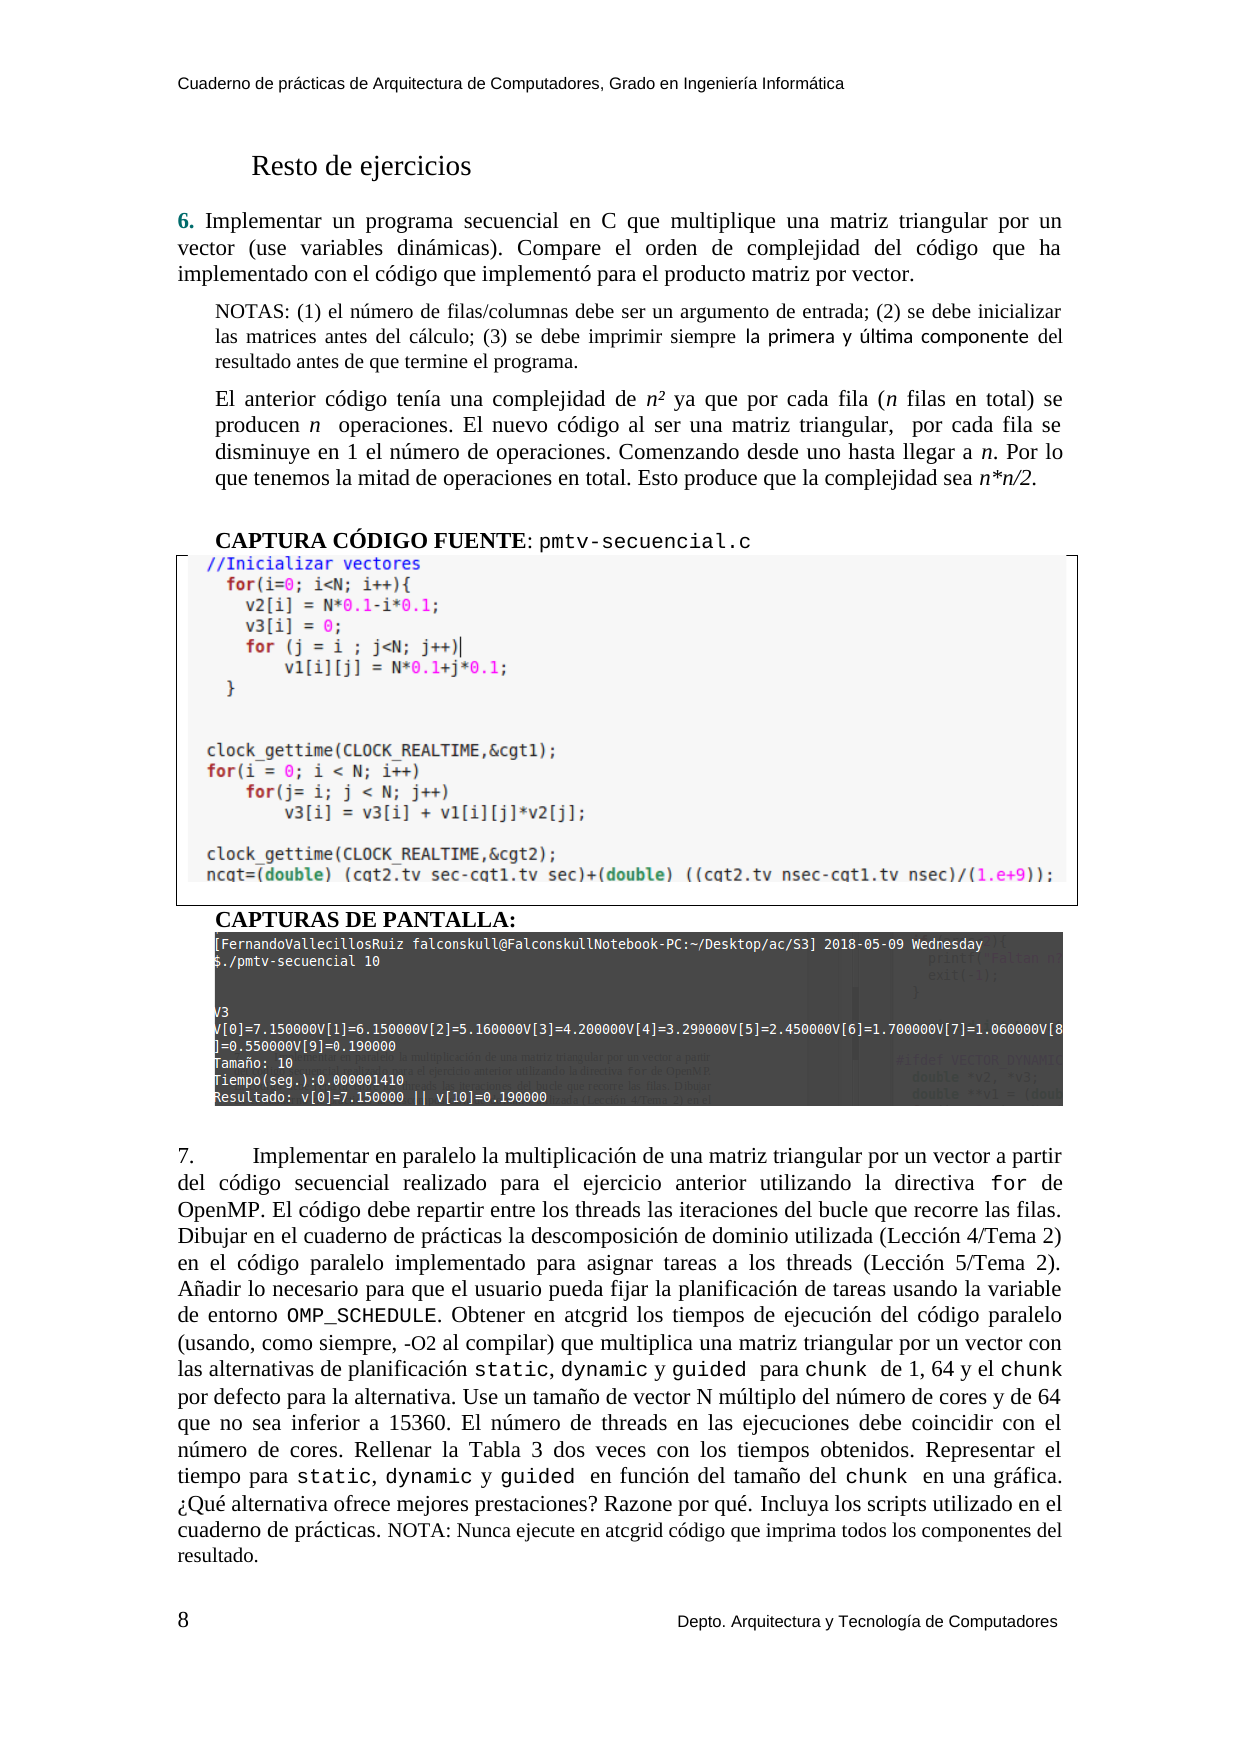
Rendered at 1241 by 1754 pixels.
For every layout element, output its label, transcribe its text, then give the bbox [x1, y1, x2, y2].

text CAPTURAS DE PANTALLA: [215, 906, 1063, 932]
picture [214, 932, 1063, 1106]
subtitle Resto de ejercicios [215, 148, 1063, 181]
list Implementar en paralelo la multiplicación de una matriz triangular por un vector a partir del código secuencial realizado para el ejercicio anterior utilizando la directiva for de OpenMP. El código debe repartir entre los threads las iteraciones del bucle que recorre las filas. Dibujar en el cuaderno de prácticas la descomposición de dominio utilizada (Lección 4/Tema 2) en el código paralelo implementado para asignar tareas a los threads (Lección 5/Tema 2). Añadir lo necesario para que el usuario pueda fijar la planificación de tareas usando la variable de entorno OMP_SCHEDULE. Obtener en atcgrid los tiempos de ejecución del código paralelo (usando, como siempre, -O2 al compilar) que multiplica una matriz triangular por un vector con las alternativas de planificación static, dynamic y guided para chunk de 1, 64 y el chunk por defecto para la alternativa. Use un tamaño de vector N múltiplo del número de cores y de 64 que no sea inferior a 15360. El número de threads en las ejecuciones debe coincidir con el número de cores. Rellenar la Tabla 3 dos veces con los tiempos obtenidos. Representar el tiempo para static, dynamic y guided en función del tamaño del chunk en una gráfica. ¿Qué alternativa ofrece mejores prestaciones? Razone por qué. Incluya los scripts utilizado en el cuaderno de prácticas. NOTA: Nunca ejecute en atcgrid código que imprima todos los componentes del resultado. [177, 1142, 1063, 1567]
list NOTAS: (1) el número de filas/columnas debe ser un argumento de entrada; (2) se debe inicializar las matrices antes del cálculo; (3) se debe imprimir siempre la primera y última componente del resultado antes de que termine el programa. [215, 299, 1063, 373]
list El anterior código tenía una complejidad de n² ya que por cada fila (n filas en total) se producen n operaciones. El nuevo código al ser una matriz triangular, por cada fila se disminuye en 1 el número de operaciones. Comenzando desde uno hasta llegar a n. Por lo que tenemos la mitad de operaciones en total. Esto produce que la complejidad sea n*n/2. [215, 385, 1063, 491]
text CAPTURA CÓDIGO FUENTE: pmtv-secuencial.c [215, 527, 1063, 555]
table_header [177, 556, 1077, 905]
list 6. Implementar un programa secuencial en C que multiplique una matriz triangular por un vector (use variables dinámicas). Compare el orden de complejidad del código que ha implementado con el código que implementó para el producto matriz por vector. [177, 207, 1063, 287]
picture [187, 555, 1067, 882]
